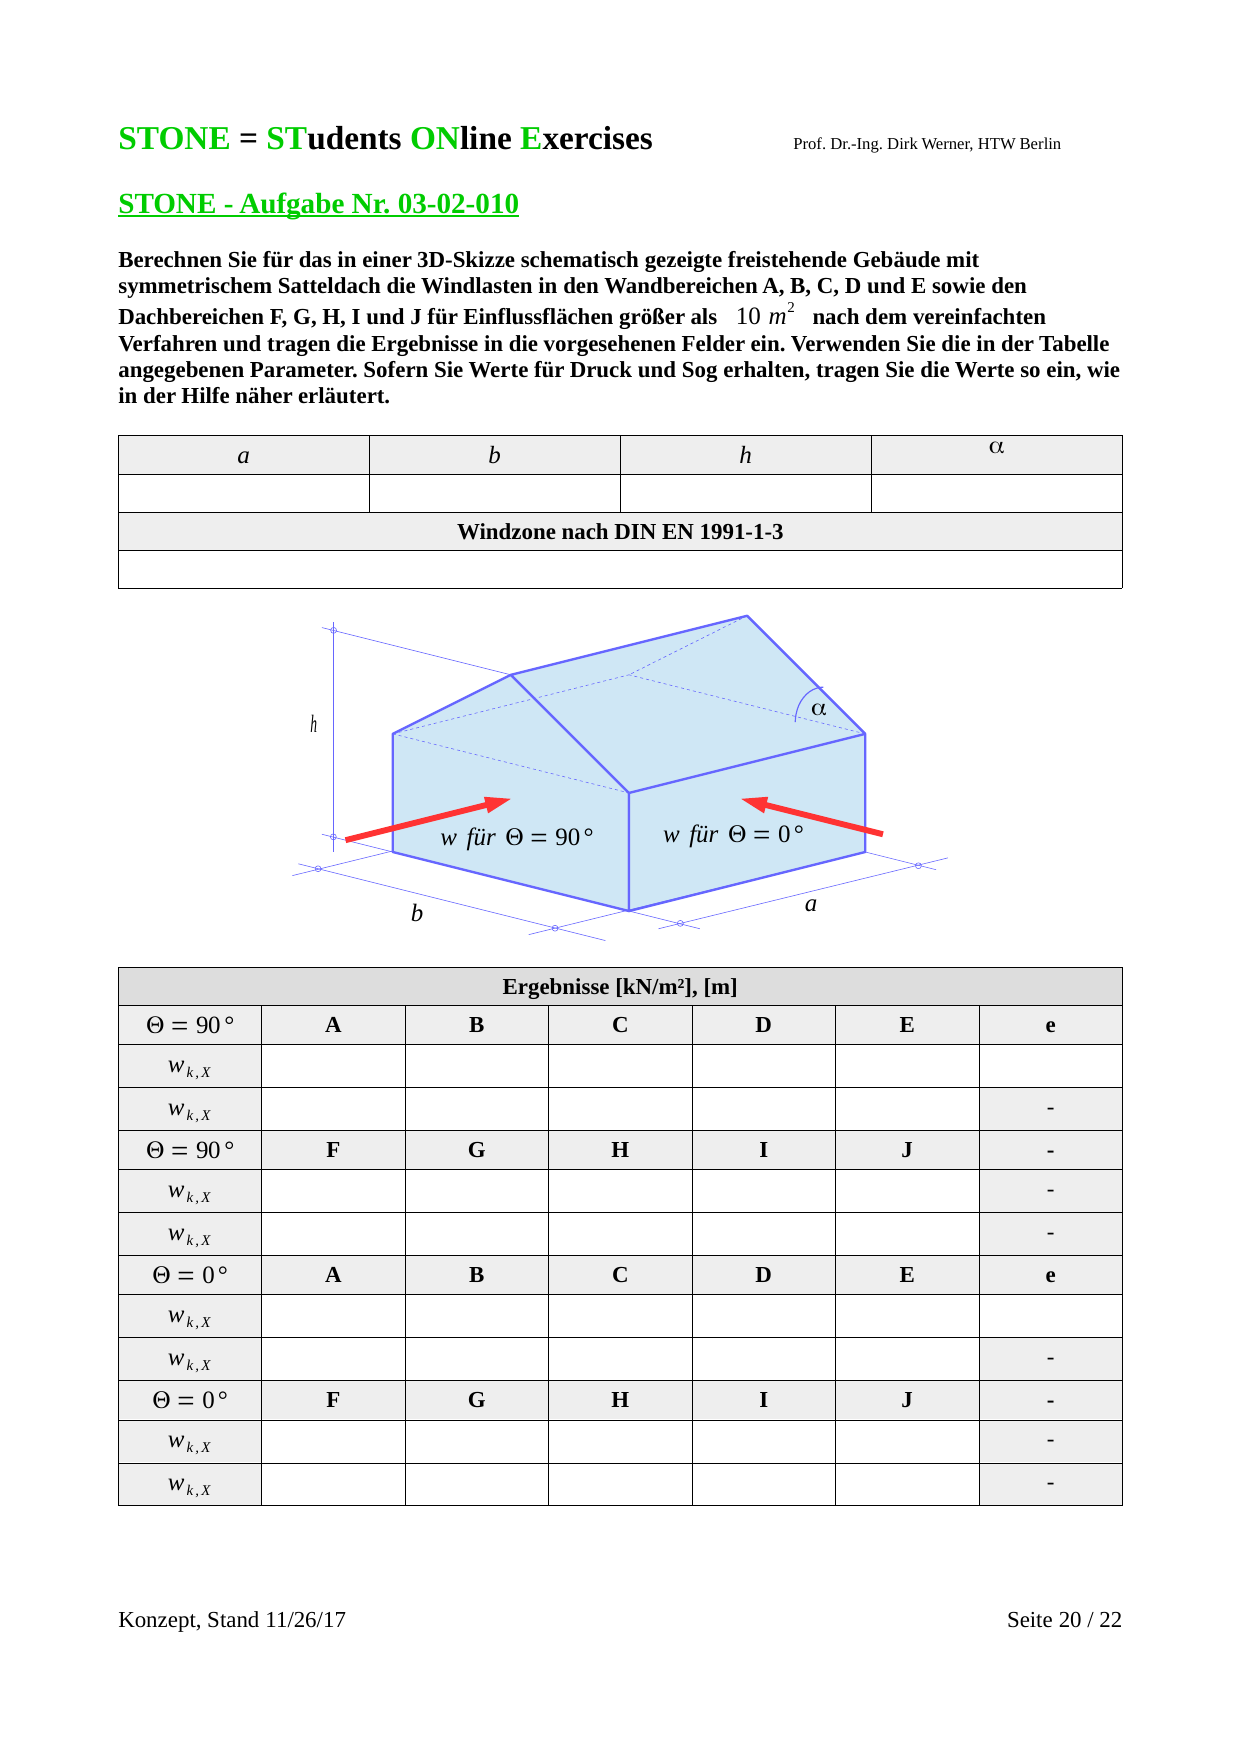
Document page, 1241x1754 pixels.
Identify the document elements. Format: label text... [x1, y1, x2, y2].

table_header [872, 436, 1122, 474]
table_cell - [677, 852, 948, 930]
table_cell B [406, 1256, 548, 1294]
table_cell [693, 1045, 835, 1087]
table_cell [693, 1421, 835, 1462]
table_cell [549, 1170, 692, 1212]
table_cell C [549, 1006, 692, 1044]
table_cell [119, 1213, 261, 1255]
table_cell [406, 1464, 548, 1505]
table_cell - [980, 1213, 1122, 1255]
table_cell [406, 1088, 548, 1130]
table_cell [693, 1464, 835, 1505]
table_cell [262, 1295, 405, 1337]
table_cell [836, 1088, 979, 1130]
table_cell - [980, 1170, 1122, 1212]
table_cell [406, 1170, 548, 1212]
table_cell J [836, 1381, 979, 1419]
table_cell [406, 1421, 548, 1462]
table_cell [693, 1295, 835, 1337]
table_cell [119, 1170, 261, 1212]
table_cell F [262, 1131, 405, 1169]
table_cell [549, 1464, 692, 1505]
table_cell [119, 1131, 261, 1169]
table_cell e [980, 1006, 1122, 1044]
table_cell [262, 1213, 405, 1255]
table_cell [549, 1213, 692, 1255]
table_cell I [693, 1381, 835, 1419]
table_header Ergebnisse [kN/m²], [m] [119, 968, 1122, 1005]
table_cell [262, 1421, 405, 1462]
table_cell H [549, 1131, 692, 1169]
table_cell C [549, 1256, 692, 1294]
table_cell E [836, 1256, 979, 1294]
table_cell [549, 1338, 692, 1380]
table_cell F [262, 1381, 405, 1419]
table_cell [119, 1256, 261, 1294]
table_cell [119, 1381, 261, 1419]
table_cell [872, 475, 1122, 512]
table_cell [262, 1170, 405, 1212]
table_cell [119, 1338, 261, 1380]
table_cell B [406, 1006, 548, 1044]
table_cell [262, 1338, 405, 1380]
table_cell [119, 1421, 261, 1462]
table_cell [370, 475, 620, 512]
table_cell [549, 1045, 692, 1087]
text STONE - Aufgabe Nr. 03-02-010 [118, 186, 1122, 219]
table_cell [119, 1464, 261, 1505]
table_cell [836, 1045, 979, 1087]
table_cell [693, 1213, 835, 1255]
table_cell - [980, 1381, 1122, 1419]
table_cell [406, 1295, 548, 1337]
table_cell [836, 1338, 979, 1380]
table_cell [549, 1295, 692, 1337]
table_cell [262, 1045, 405, 1087]
table_cell E [836, 1006, 979, 1044]
table_cell Windzone nach DIN EN 1991-1-3 [119, 513, 1122, 550]
table_cell - [980, 1464, 1122, 1505]
table_cell [549, 1088, 692, 1130]
table_header [621, 436, 871, 474]
table_cell D [693, 1006, 835, 1044]
table_header [370, 436, 620, 474]
table_cell [406, 1213, 548, 1255]
table_cell I [693, 1131, 835, 1169]
table_cell [406, 1045, 548, 1087]
table_cell [119, 551, 1122, 588]
table_cell - [980, 1088, 1122, 1130]
table_cell G [406, 1381, 548, 1419]
text Berechnen Sie für das in einer 3D-Skizze schematisch gezeigte freistehende Gebäude mit symmetrischem Satteldach die Windlasten in den Wandbereichen A, B, C, D und E sowie den Dachbereichen F, G, H, I und J für Einflussflächen größer alsnach dem vereinfachten Verfahren und tragen die Ergebnisse in die vorgesehenen Felder ein. Verwenden Sie die in der Tabelle angegebenen Parameter. Sofern Sie Werte für Druck und Sog erhalten, tragen Sie die Werte so ein, wie in der Hilfe näher erläutert. [118, 246, 1122, 409]
table_cell - [980, 1338, 1122, 1380]
table_cell A [262, 1006, 405, 1044]
table_cell [836, 1295, 979, 1337]
table_cell [119, 1088, 261, 1130]
table_cell [693, 1170, 835, 1212]
table_cell - [980, 1131, 1122, 1169]
table_cell [836, 1464, 979, 1505]
table_cell [693, 1088, 835, 1130]
table_cell H [549, 1381, 692, 1419]
table_cell D [693, 1256, 835, 1294]
table_cell [119, 1295, 261, 1337]
table_cell J [836, 1131, 979, 1169]
table_cell [621, 475, 871, 512]
table_cell [549, 1421, 692, 1462]
table_cell - [292, 842, 623, 941]
table_cell [980, 1295, 1122, 1337]
table_cell [836, 1421, 979, 1462]
table_cell [119, 1006, 261, 1044]
table_cell [836, 1213, 979, 1255]
table_cell e [980, 1256, 1122, 1294]
table_cell [406, 1338, 548, 1380]
table_cell [262, 1088, 405, 1130]
table_cell - [980, 1421, 1122, 1462]
table_cell [980, 1045, 1122, 1087]
table_header [119, 436, 369, 474]
table_cell [119, 475, 369, 512]
table_cell [693, 1338, 835, 1380]
table_cell [262, 1464, 405, 1505]
table_cell [119, 1045, 261, 1087]
table_cell G [406, 1131, 548, 1169]
table_cell A [262, 1256, 405, 1294]
table_cell [836, 1170, 979, 1212]
